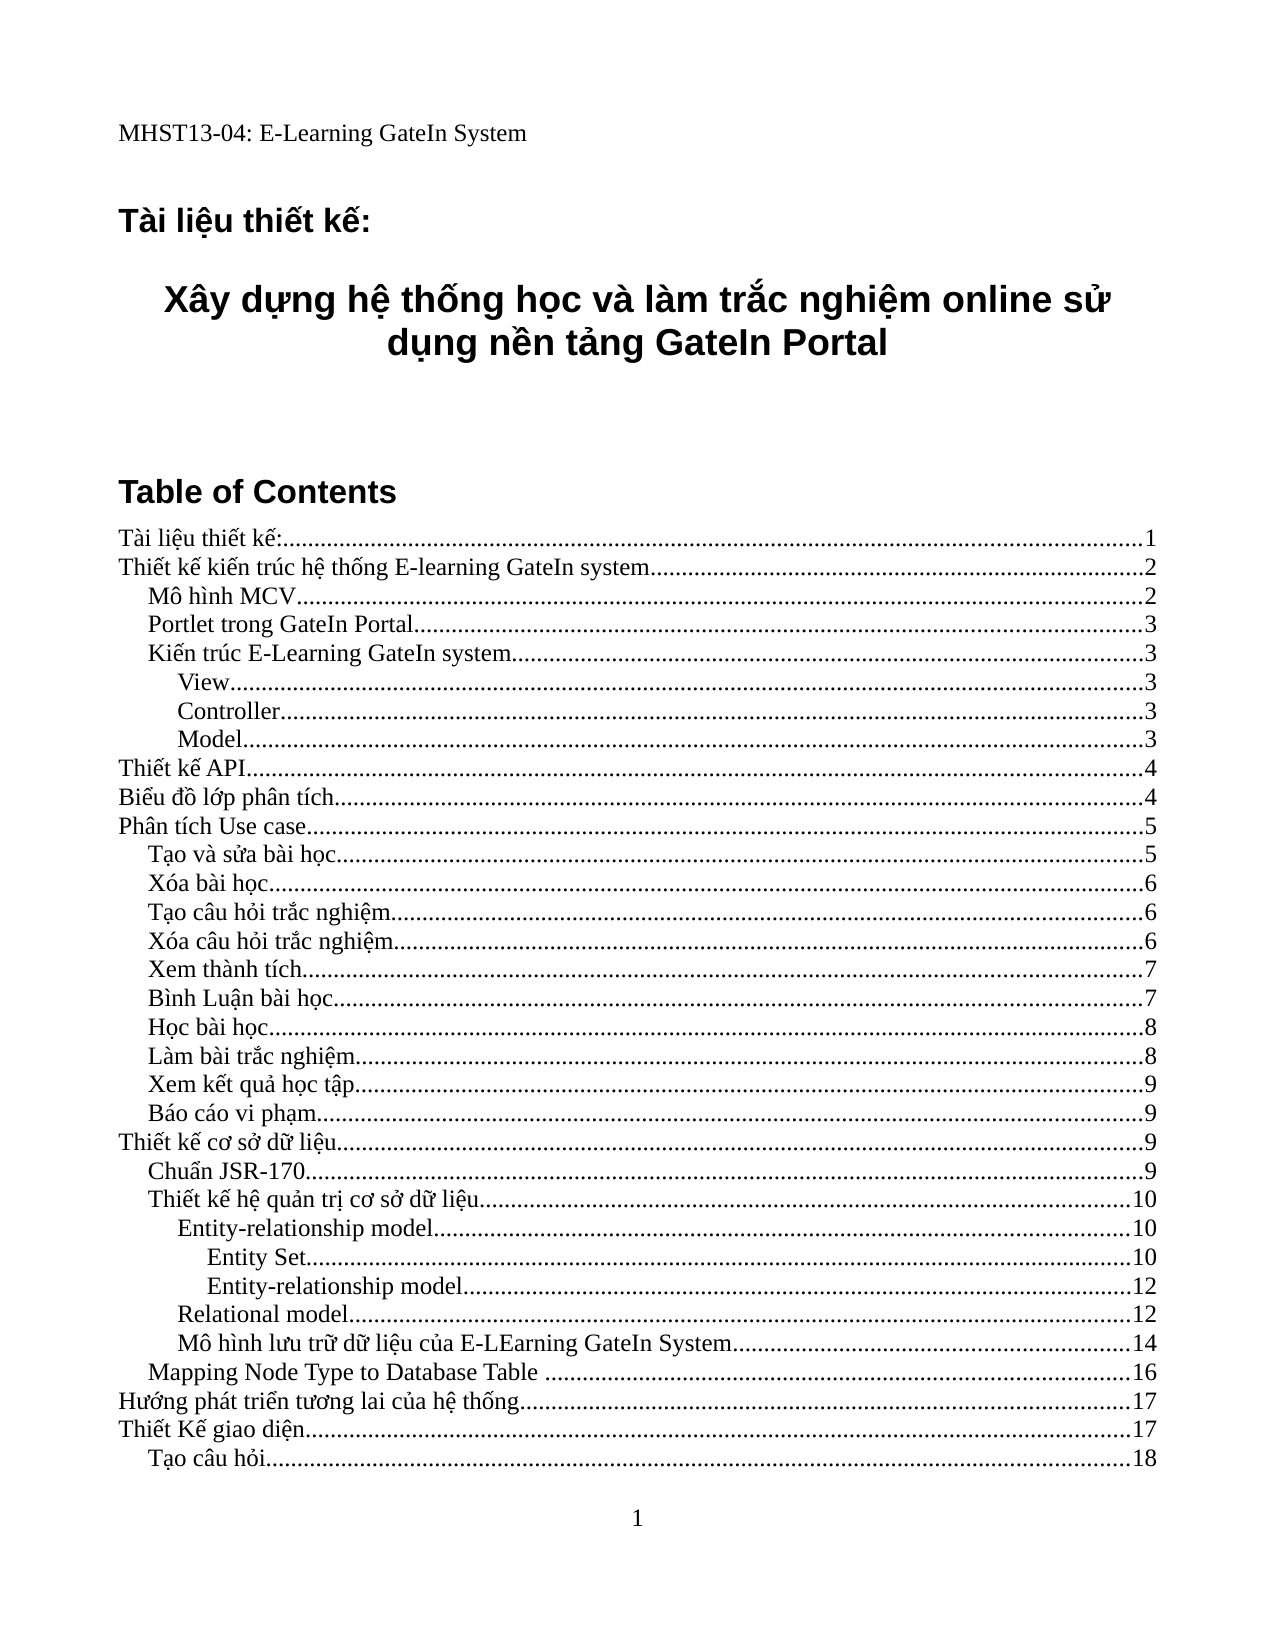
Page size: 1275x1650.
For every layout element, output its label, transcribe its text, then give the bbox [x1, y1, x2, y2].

text Thiết Kế giao diện 17 [118, 1414, 1157, 1443]
text Relational model 12 [177, 1299, 1157, 1328]
text Thiết kế kiến trúc hệ thống E-learning GateIn system 2 [118, 552, 1157, 581]
text Entity Set 10 [207, 1242, 1157, 1271]
text View 3 [177, 667, 1157, 696]
text Xóa câu hỏi trắc nghiệm 6 [148, 926, 1157, 954]
text Hướng phát triển tương lai của hệ thống 17 [118, 1386, 1157, 1414]
text Mô hình MCV 2 [148, 581, 1157, 609]
text Model 3 [177, 724, 1157, 753]
text Bình Luận bài học 7 [148, 983, 1157, 1012]
text Tạo câu hỏi 18 [148, 1443, 1157, 1472]
text Portlet trong GateIn Portal 3 [148, 609, 1157, 638]
text Chuẩn JSR-170 9 [148, 1156, 1157, 1184]
subtitle Tài liệu thiết kế: [118, 201, 1157, 240]
text Xóa bài học 6 [148, 868, 1157, 897]
text Tạo câu hỏi trắc nghiệm 6 [148, 897, 1157, 926]
text Entity-relationship model 12 [207, 1271, 1157, 1299]
text Thiết kế hệ quản trị cơ sở dữ liệu 10 [148, 1184, 1157, 1213]
subtitle Table of Contents [118, 472, 1157, 511]
text Kiến trúc E-Learning GateIn system 3 [148, 638, 1157, 667]
text Học bài học 8 [148, 1012, 1157, 1041]
text Controller 3 [177, 696, 1157, 724]
text Báo cáo vi phạm 9 [148, 1098, 1157, 1127]
text Entity-relationship model 10 [177, 1213, 1157, 1242]
text Tạo và sửa bài học 5 [148, 839, 1157, 868]
text Thiết kế cơ sở dữ liệu 9 [118, 1127, 1157, 1156]
text Mapping Node Type to Database Table 16 [148, 1357, 1157, 1386]
text Thiết kế API 4 [118, 753, 1157, 782]
text Biểu đồ lớp phân tích 4 [118, 782, 1157, 811]
text Xem kết quả học tập 9 [148, 1069, 1157, 1098]
text Tài liệu thiết kế: 1 [118, 523, 1157, 552]
text Phân tích Use case 5 [118, 811, 1157, 839]
text Làm bài trắc nghiệm 8 [148, 1041, 1157, 1069]
text Mô hình lưu trữ dữ liệu của E-LEarning GateIn System 14 [177, 1328, 1157, 1357]
text Xem thành tích 7 [148, 954, 1157, 983]
title Xây dựng hệ thống học và làm trắc nghiệm online sử dụng nền tảng GateIn Portal [118, 277, 1157, 364]
